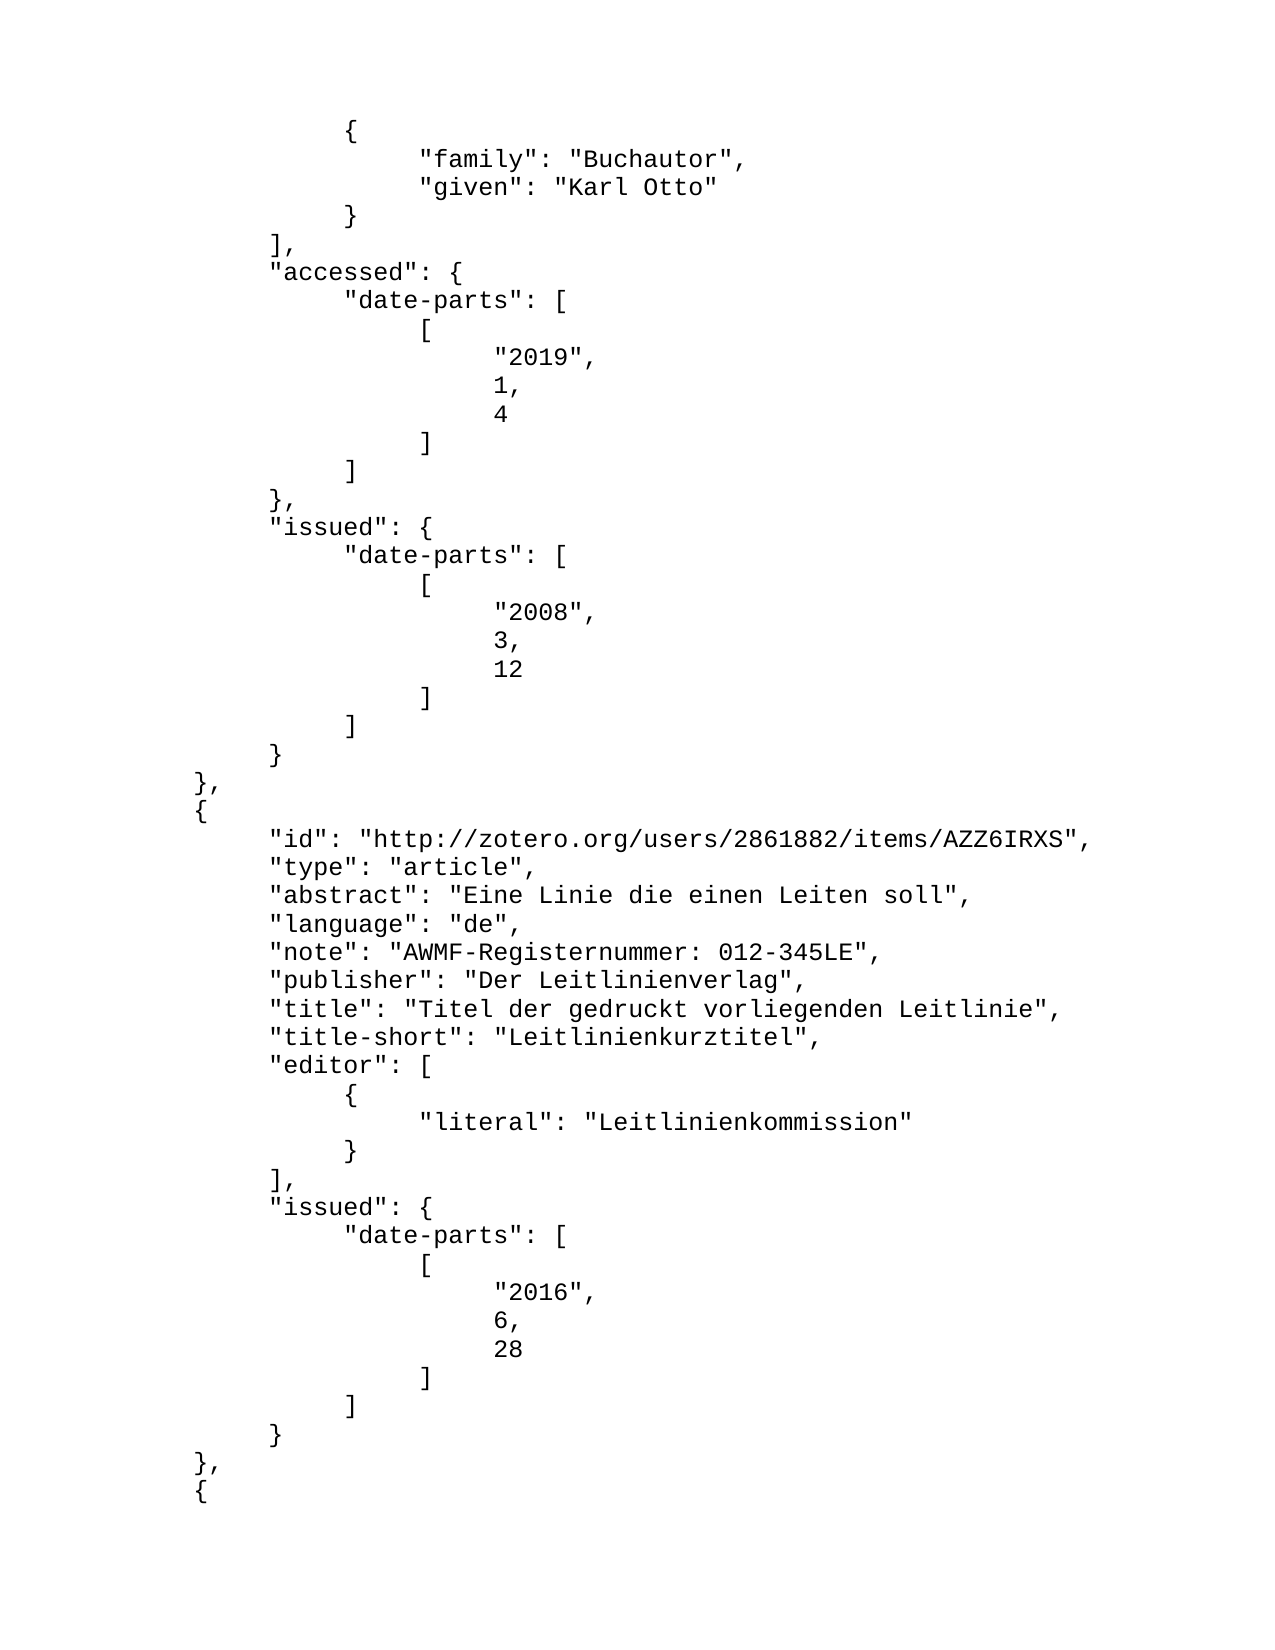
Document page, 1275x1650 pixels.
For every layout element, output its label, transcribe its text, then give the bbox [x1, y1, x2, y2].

text "2019", [118, 345, 1157, 373]
text "literal": "Leitlinienkommission" [118, 1110, 1157, 1138]
text "issued": { [118, 1195, 1157, 1223]
text 4 [118, 401, 1157, 430]
text ], [118, 1166, 1157, 1195]
text "type": "article", [118, 855, 1157, 883]
text }, [118, 770, 1157, 798]
text 12 [118, 656, 1157, 685]
text } [118, 741, 1157, 770]
text { [118, 1478, 1157, 1506]
text "issued": { [118, 515, 1157, 543]
text }, [118, 1450, 1157, 1478]
text ] [118, 458, 1157, 486]
text "note": "AWMF-Registernummer: 012-345LE", [118, 940, 1157, 968]
text "publisher": "Der Leitlinienverlag", [118, 968, 1157, 996]
text "date-parts": [ [118, 543, 1157, 571]
text } [118, 1138, 1157, 1166]
text "date-parts": [ [118, 1223, 1157, 1251]
text ] [118, 430, 1157, 458]
text ] [118, 1393, 1157, 1421]
text "title-short": "Leitlinienkurztitel", [118, 1025, 1157, 1053]
text } [118, 1421, 1157, 1450]
text { [118, 798, 1157, 826]
text "2016", [118, 1280, 1157, 1308]
text 1, [118, 373, 1157, 401]
text { [118, 1081, 1157, 1110]
text [ [118, 1251, 1157, 1280]
text }, [118, 486, 1157, 515]
text "editor": [ [118, 1053, 1157, 1081]
text ], [118, 231, 1157, 260]
text [ [118, 571, 1157, 600]
text "family": "Buchautor", [118, 146, 1157, 175]
text "accessed": { [118, 260, 1157, 288]
text [ [118, 316, 1157, 345]
text ] [118, 685, 1157, 713]
text 6, [118, 1308, 1157, 1336]
text } [118, 203, 1157, 231]
text ] [118, 713, 1157, 741]
text "language": "de", [118, 911, 1157, 940]
text ] [118, 1365, 1157, 1393]
text { [118, 118, 1157, 146]
text 28 [118, 1336, 1157, 1365]
text "abstract": "Eine Linie die einen Leiten soll", [118, 883, 1157, 911]
text "given": "Karl Otto" [118, 175, 1157, 203]
text "id": "http://zotero.org/users/2861882/items/AZZ6IRXS", [118, 826, 1157, 855]
text "2008", [118, 600, 1157, 628]
text "title": "Titel der gedruckt vorliegenden Leitlinie", [118, 996, 1157, 1025]
text 3, [118, 628, 1157, 656]
text "date-parts": [ [118, 288, 1157, 316]
